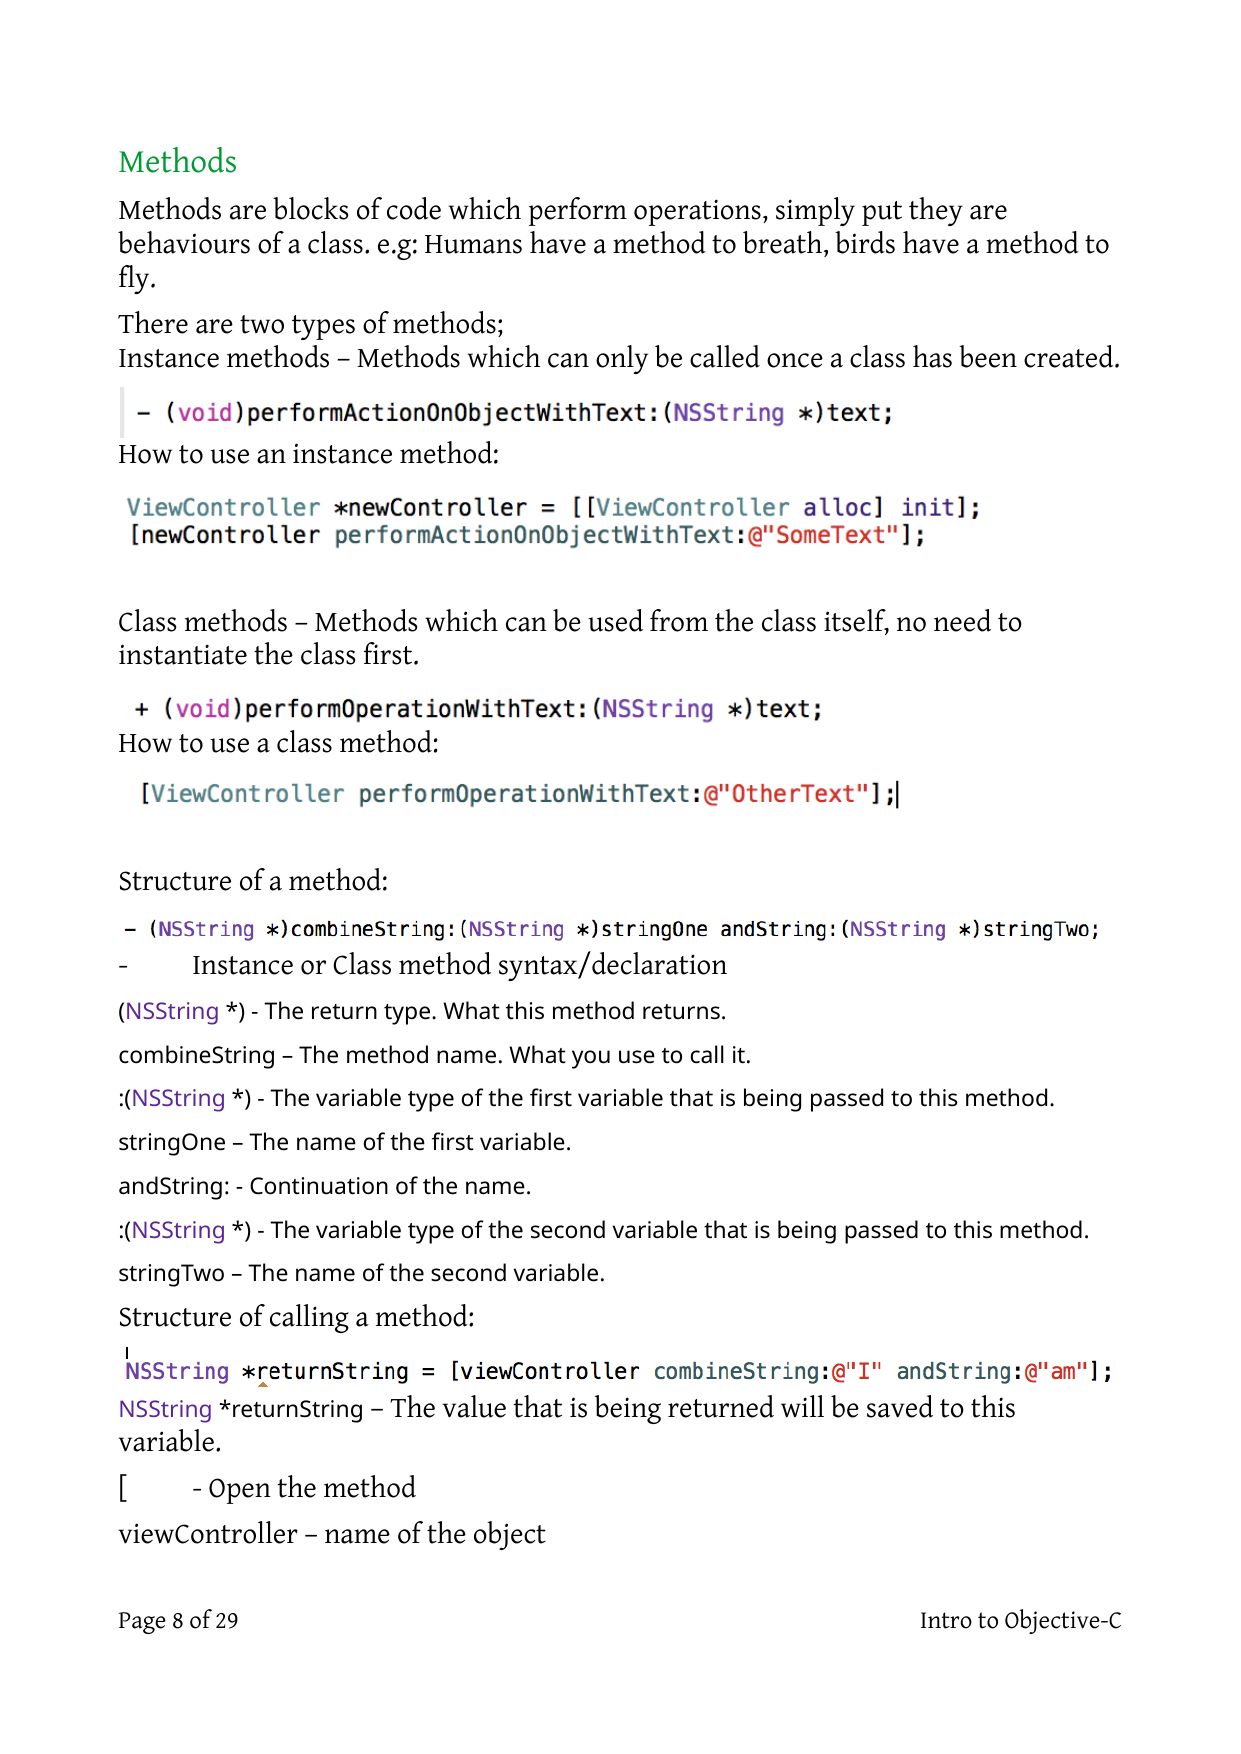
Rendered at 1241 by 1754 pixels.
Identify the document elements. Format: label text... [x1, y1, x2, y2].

picture [120, 387, 916, 438]
subtitle Methods [118, 143, 1122, 182]
text Structure of a method: [118, 864, 1122, 898]
text Methods are blocks of code which perform operations, simply put they are behaviours of a class. e.g: Humans have a method to breath, birds have a method to fly. [118, 194, 1122, 295]
text stringOne – The name of the first variable. [118, 1126, 1122, 1157]
text :(NSString *) - The variable type of the first variable that is being passed to this method. [118, 1082, 1122, 1113]
text stringTwo – The name of the second variable. [118, 1257, 1122, 1288]
picture [124, 766, 915, 819]
text There are two types of methods; Instance methods – Methods which can only be called once a class has been created. [118, 308, 1122, 375]
text :(NSString *) - The variable type of the second variable that is being passed to this method. [118, 1213, 1122, 1245]
text viewController – name of the object [118, 1518, 1122, 1552]
text combineString – The method name. What you use to call it. [118, 1038, 1122, 1070]
text - Instance or Class method syntax/declaration [118, 949, 1122, 982]
picture [118, 1347, 1123, 1392]
picture [118, 910, 1123, 949]
text NSString *returnString – The value that is being returned will be saved to this variable. [118, 1392, 1122, 1459]
text How to use an instance method: [118, 388, 1122, 472]
picture [120, 482, 1008, 560]
text Class methods – Methods which can be used from the class itself, no need to instantiate the class first. [118, 606, 1122, 673]
text andString: - Continuation of the name. [118, 1170, 1122, 1201]
picture [122, 685, 835, 728]
text [ - Open the method [118, 1472, 1122, 1506]
text Structure of calling a method: [118, 1301, 1122, 1335]
text (NSString *) - The return type. What this method returns. [118, 995, 1122, 1026]
text How to use a class method: [118, 686, 1122, 761]
